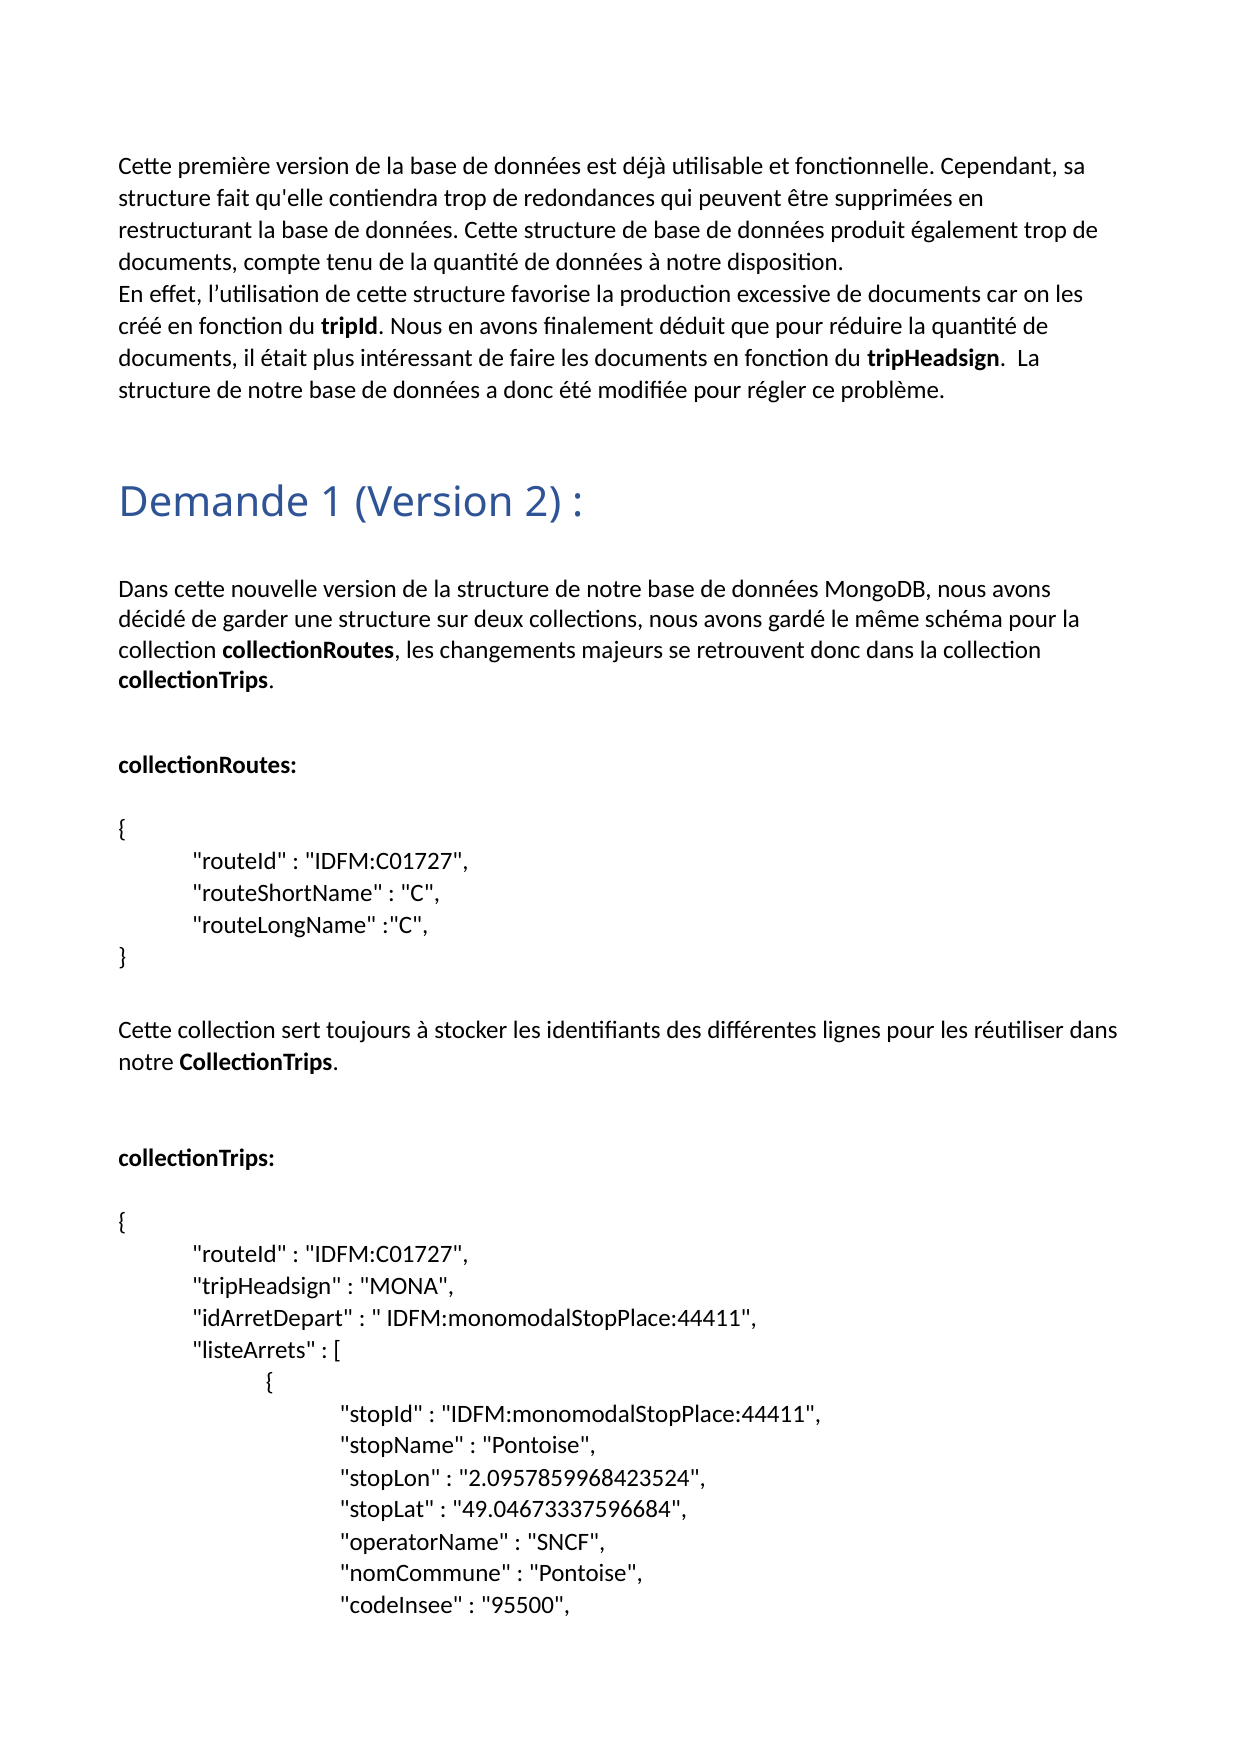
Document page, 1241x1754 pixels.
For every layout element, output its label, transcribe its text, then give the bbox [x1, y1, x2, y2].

text collectionRoutes: [118, 749, 1122, 779]
text "stopLat" : "49.04673337596684", [118, 1494, 1122, 1524]
text Cette collection sert toujours à stocker les identifiants des différentes lignes pour les réutiliser dans notre CollectionTrips. [118, 1014, 1122, 1076]
text Cette première version de la base de données est déjà utilisable et fonctionnelle. Cependant, sa structure fait qu'elle contiendra trop de redondances qui peuvent être supprimées en restructurant la base de données. Cette structure de base de données produit également trop de documents, compte tenu de la quantité de données à notre disposition. [118, 150, 1122, 277]
text { [118, 1366, 1122, 1396]
text En effet, l’utilisation de cette structure favorise la production excessive de documents car on les créé en fonction du tripId. Nous en avons finalement déduit que pour réduire la quantité de documents, il était plus intéressant de faire les documents en fonction du tripHeadsign. La structure de notre base de données a donc été modifiée pour régler ce problème. [118, 278, 1122, 404]
text "tripHeadsign" : "MONA", [118, 1270, 1122, 1300]
text "codeInsee" : "95500", [266, 1589, 1122, 1620]
text { [118, 813, 1122, 843]
text } [118, 941, 1122, 971]
text "nomCommune" : "Pontoise", [118, 1558, 1122, 1588]
text "routeId" : "IDFM:C01727", [118, 845, 1122, 875]
text "operatorName" : "SNCF", [118, 1526, 1122, 1556]
text "stopName" : "Pontoise", [118, 1430, 1122, 1460]
subtitle Demande 1 (Version 2) : [118, 472, 1122, 529]
text "stopId" : "IDFM:monomodalStopPlace:44411", [118, 1398, 1122, 1428]
text "stopLon" : "2.0957859968423524", [118, 1462, 1122, 1492]
text "idArretDepart" : " IDFM:monomodalStopPlace:44411", [118, 1302, 1122, 1332]
text "routeId" : "IDFM:C01727", [118, 1238, 1122, 1268]
text "listeArrets" : [ [118, 1334, 1122, 1364]
text "routeShortName" : "C", [118, 877, 1122, 907]
text collectionTrips: [118, 1142, 1122, 1172]
text { [118, 1206, 1122, 1236]
text Dans cette nouvelle version de la structure de notre base de données MongoDB, nous avons décidé de garder une structure sur deux collections, nous avons gardé le même schéma pour la collection collectionRoutes, les changements majeurs se retrouvent donc dans la collection collectionTrips. [118, 573, 1122, 695]
text "routeLongName" :"C", [118, 909, 1122, 939]
